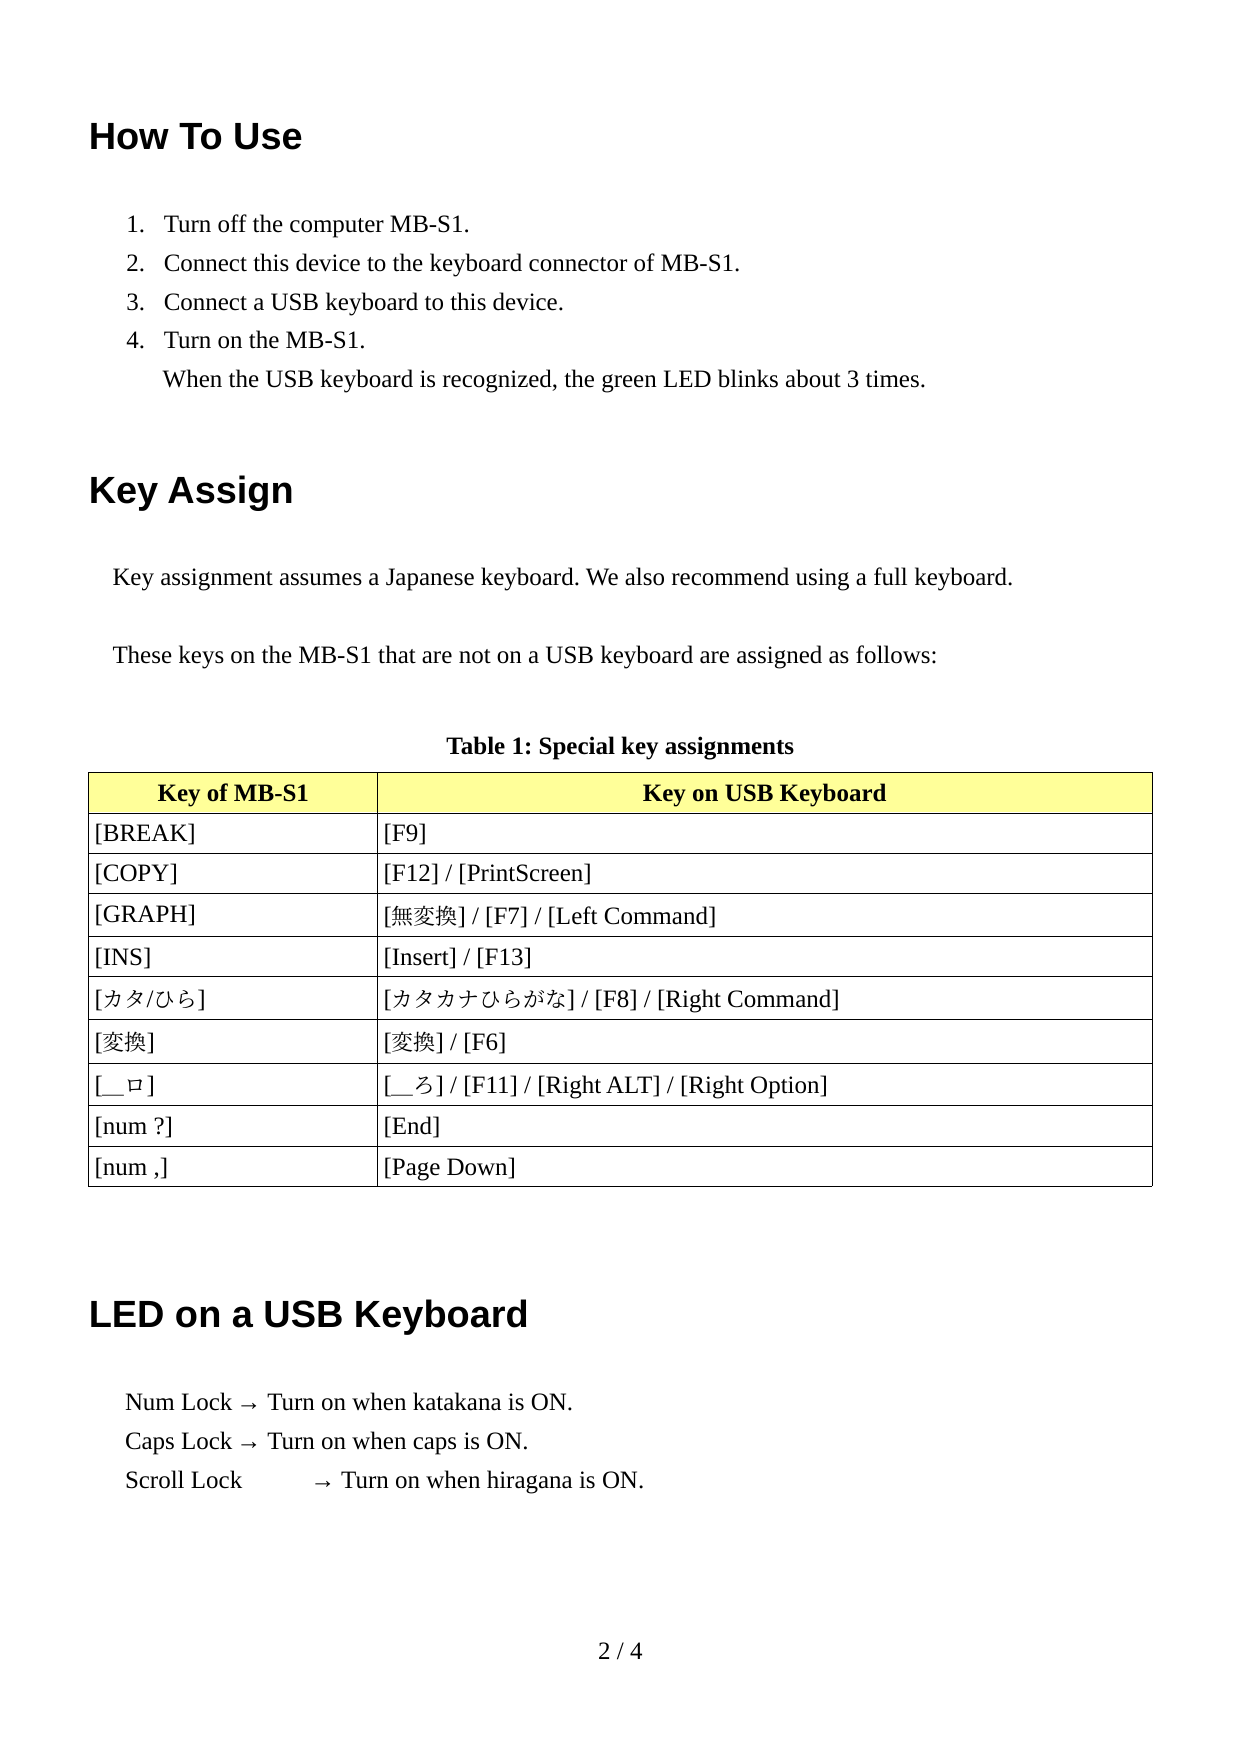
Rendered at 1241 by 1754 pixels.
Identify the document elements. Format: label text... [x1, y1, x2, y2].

text These keys on the MB-S1 that are not on a USB keyboard are assigned as follows: [88, 640, 1152, 669]
text Scroll Lock → Turn on when hiragana is ON. [88, 1465, 1152, 1494]
table_cell [Page Down] [378, 1147, 1152, 1186]
text When the USB keyboard is recognized, the green LED blinks about 3 times. [88, 364, 1152, 393]
text Key assignment assumes a Japanese keyboard. We also recommend using a full keyboard. [88, 562, 1152, 591]
table_cell [F12] / [PrintScreen] [378, 854, 1152, 893]
table_cell [INS] [89, 937, 377, 976]
table_cell [BREAK] [89, 814, 377, 853]
list Connect a USB keyboard to this device. [126, 287, 1152, 315]
table_header Key on USB Keyboard [378, 773, 1152, 812]
table_cell [＿ロ] [89, 1064, 377, 1105]
table_cell [num ,] [89, 1147, 377, 1186]
table_cell [GRAPH] [89, 894, 377, 936]
table_cell [F9] [378, 814, 1152, 853]
list Connect this device to the keyboard connector of MB-S1. [126, 248, 1152, 276]
list Turn on the MB-S1. [126, 326, 1152, 354]
subtitle Key Assign [88, 467, 1152, 511]
text Caps Lock → Turn on when caps is ON. [88, 1426, 1152, 1455]
table_cell [Insert] / [F13] [378, 937, 1152, 976]
text Table 1: Special key assignments [88, 731, 1152, 759]
list Turn off the computer MB-S1. [126, 209, 1152, 237]
table_cell [num ?] [89, 1106, 377, 1146]
table_cell [End] [378, 1106, 1152, 1146]
table_cell [変換] / [F6] [378, 1020, 1152, 1062]
table_cell [無変換] / [F7] / [Left Command] [378, 894, 1152, 936]
table_cell [変換] [89, 1020, 377, 1062]
text Num Lock → Turn on when katakana is ON. [88, 1387, 1152, 1416]
subtitle LED on a USB Keyboard [88, 1292, 1152, 1336]
subtitle How To Use [88, 113, 1152, 157]
table_cell [カタ/ひら] [89, 977, 377, 1019]
table_cell [＿ろ] / [F11] / [Right ALT] / [Right Option] [378, 1064, 1152, 1105]
table_cell [COPY] [89, 854, 377, 893]
table_header Key of MB-S1 [89, 773, 377, 812]
table_cell [カタカナひらがな] / [F8] / [Right Command] [378, 977, 1152, 1019]
